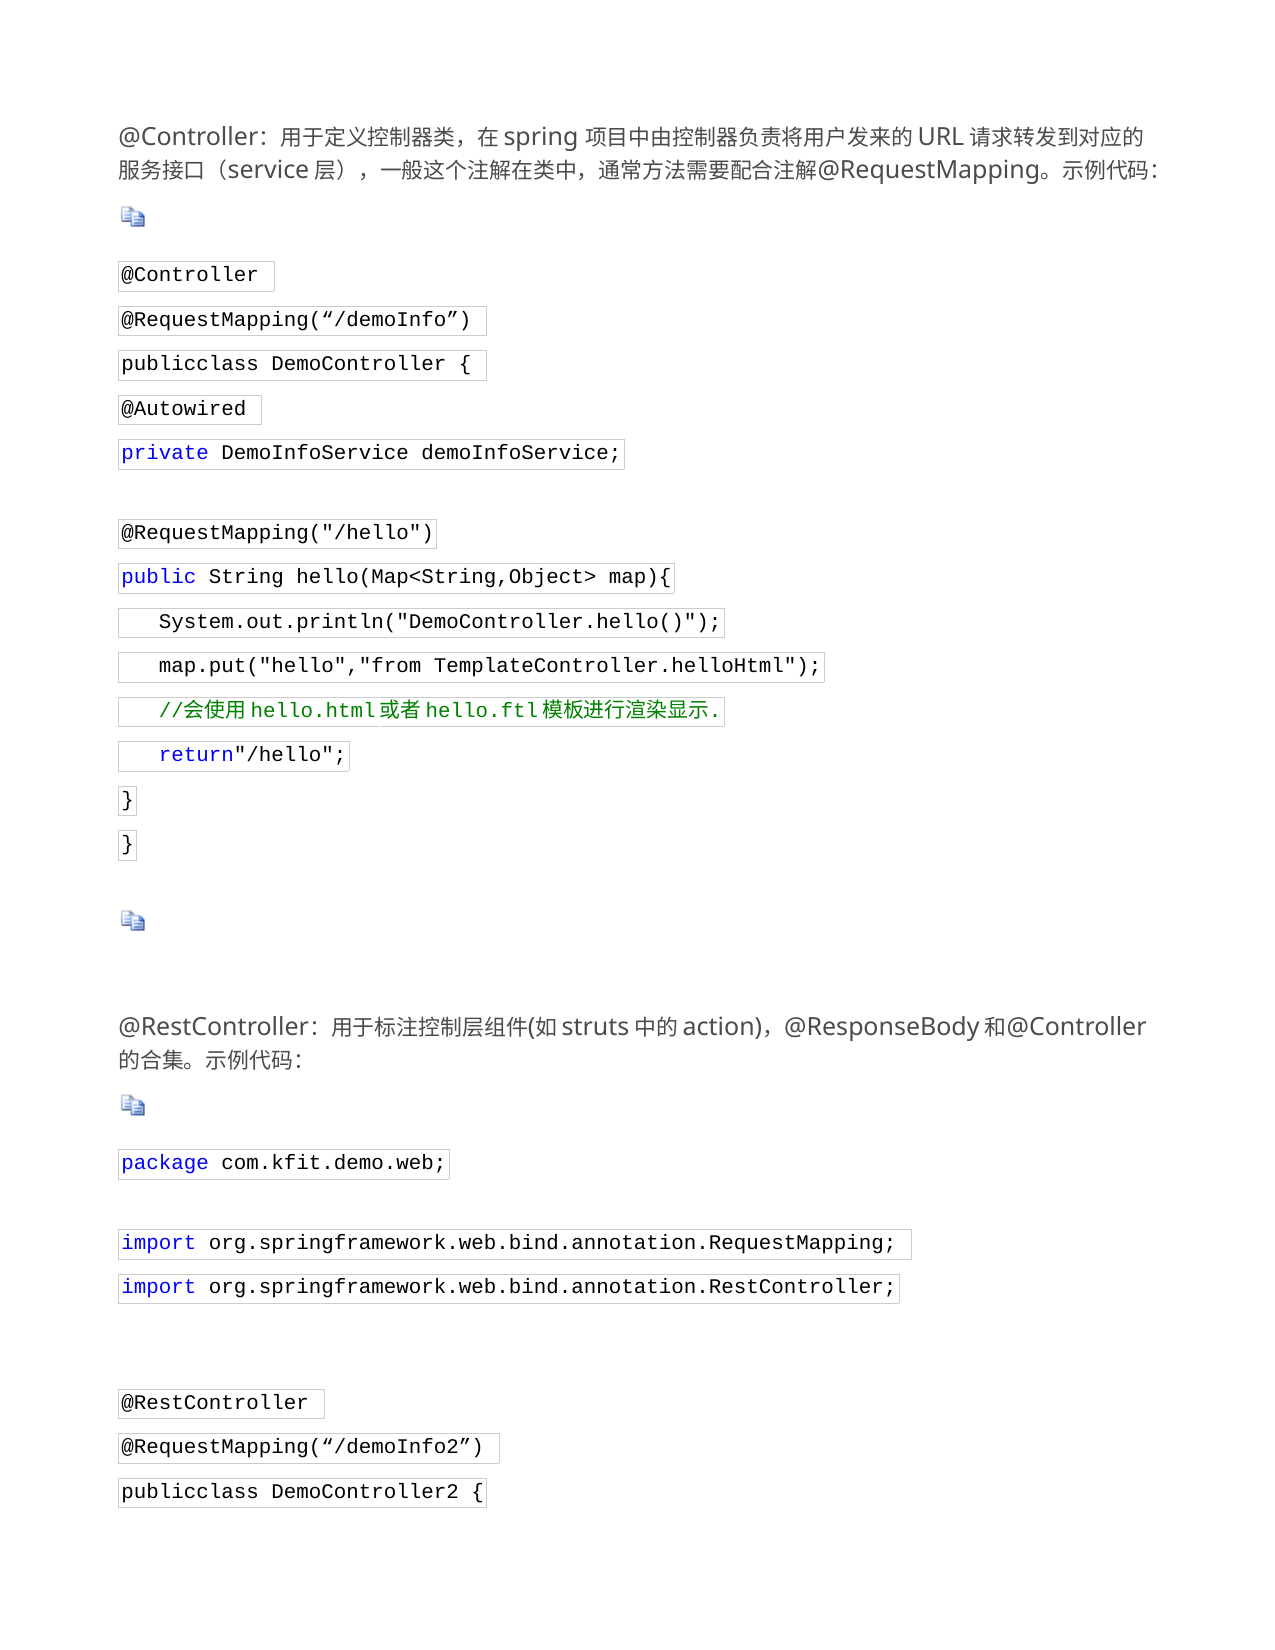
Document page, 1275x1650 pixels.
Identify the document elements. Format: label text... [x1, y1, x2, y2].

text publicclass DemoController { [119, 351, 486, 380]
text @Controller [119, 262, 274, 291]
text @RequestMapping("/hello") [119, 520, 436, 548]
text package com.kfit.demo.web; [119, 1150, 449, 1179]
text @Controller：用于定义控制器类，在spring 项目中由控制器负责将用户发来的URL请求转发到对应的服务接口（service层），一般这个注解在类中，通常方法需要配合注解@RequestMapping。示例代码： [118, 118, 1157, 186]
text @RequestMapping(“/demoInfo”) [119, 307, 486, 335]
text [450, 1149, 1157, 1179]
text [825, 652, 1157, 682]
text public String hello(Map<String,Object> map){ [119, 564, 674, 593]
text return"/hello"; [119, 742, 349, 771]
text import org.springframework.web.bind.annotation.RestController; [119, 1275, 899, 1303]
text publicclass DemoController2 { [119, 1479, 486, 1507]
text map.put("hello","from TemplateController.helloHtml"); [119, 653, 824, 682]
text [675, 563, 1157, 593]
picture [118, 1088, 150, 1121]
text [137, 786, 1157, 815]
text [487, 1478, 1157, 1507]
text @RestController [119, 1390, 324, 1418]
text [900, 1273, 1157, 1303]
text System.out.println("DemoController.hello()"); [119, 609, 724, 637]
text [275, 261, 1157, 291]
text private DemoInfoService demoInfoService; [119, 440, 624, 469]
text [500, 1433, 1157, 1463]
picture [118, 200, 150, 232]
text [437, 519, 1157, 548]
text [487, 350, 1157, 380]
text [725, 697, 1157, 726]
text @Autowired [119, 396, 261, 424]
text import org.springframework.web.bind.annotation.RequestMapping; [119, 1230, 911, 1259]
text [350, 741, 1157, 771]
text @RestController：用于标注控制层组件(如struts中的action)，@ResponseBody和@Controller的合集。示例代码： [118, 1009, 1157, 1074]
text //会使用hello.html或者hello.ftl模板进行渲染显示. [119, 698, 724, 726]
text [725, 608, 1157, 637]
text [487, 306, 1157, 335]
text [262, 394, 1157, 424]
text @RequestMapping(“/demoInfo2”) [119, 1434, 499, 1463]
text [625, 439, 1157, 469]
picture [118, 904, 150, 936]
text [912, 1229, 1157, 1259]
text [137, 830, 1157, 860]
text [325, 1389, 1157, 1418]
text } [119, 831, 136, 860]
text } [119, 787, 136, 815]
